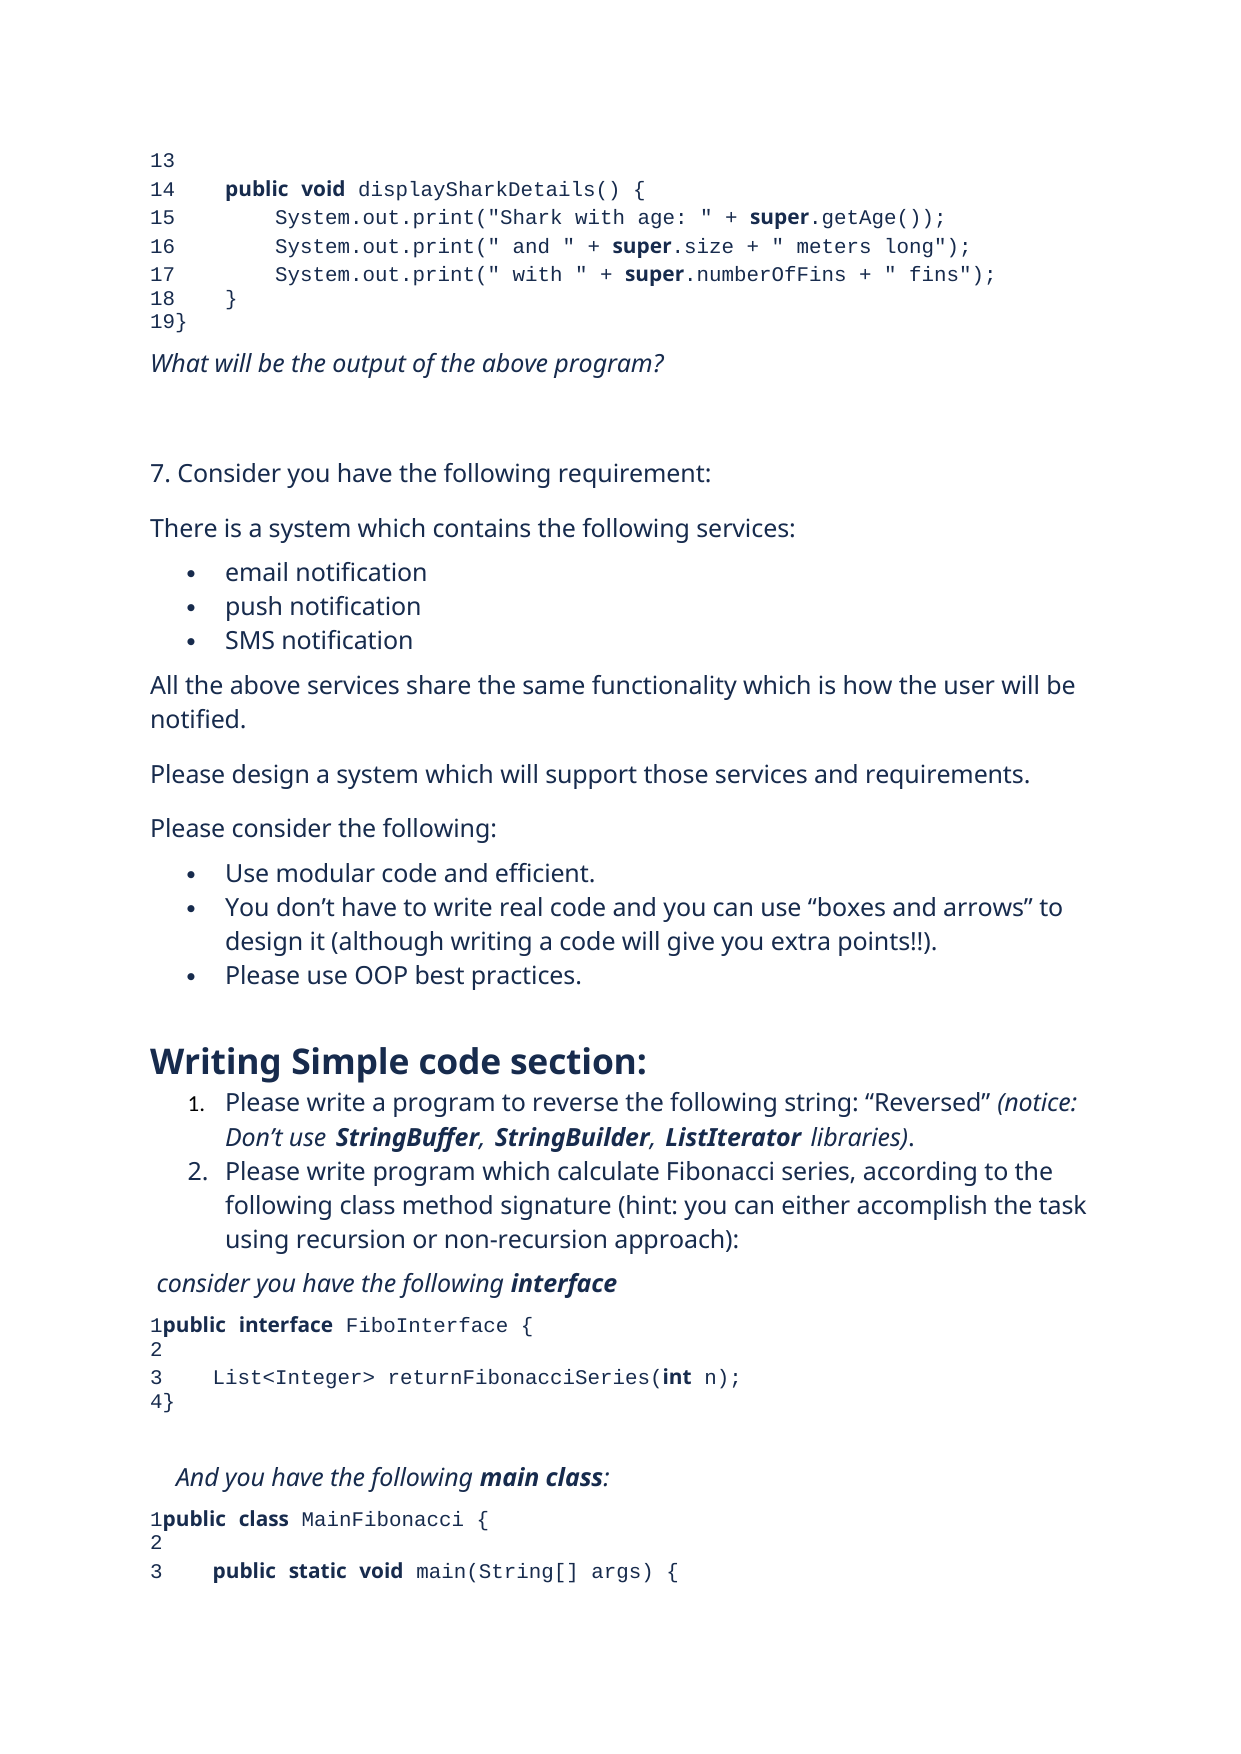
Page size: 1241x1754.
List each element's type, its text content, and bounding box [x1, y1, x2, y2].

text 2 [150, 1532, 1090, 1556]
text 16 System.out.print(" and " + super.size + " meters long"); [150, 231, 1090, 259]
list SMS notification [187, 623, 1090, 657]
text consider you have the following interface [150, 1266, 1090, 1300]
text 17 System.out.print(" with " + super.numberOfFins + " fins"); [150, 259, 1090, 288]
list Please write a program to reverse the following string: “Reversed” (notice: Don’t use StringBuffer, StringBuilder, ListIterator libraries). [187, 1085, 1090, 1153]
list email notification [187, 555, 1090, 589]
text All the above services share the same functionality which is how the user will be notified. [150, 667, 1090, 735]
text 4} [150, 1391, 1090, 1415]
text 7. Consider you have the following requirement: [150, 455, 1090, 489]
text 3 public static void main(String[] args) { [150, 1556, 1090, 1584]
subtitle Writing Simple code section: [150, 1037, 1090, 1085]
text 19} [150, 311, 1090, 335]
text And you have the following main class: [150, 1425, 1090, 1493]
text 15 System.out.print("Shark with age: " + super.getAge()); [150, 202, 1090, 231]
list Please use OOP best practices. [187, 958, 1090, 992]
list Use modular code and efficient. [187, 856, 1090, 890]
text 18 } [150, 288, 1090, 311]
text There is a system which contains the following services: [150, 510, 1090, 544]
text 1public class MainFibonacci { [150, 1504, 1090, 1532]
text Please consider the following: [150, 811, 1090, 845]
list Please write program which calculate Fibonacci series, according to the following class method signature (hint: you can either accomplish the task using recursion or non-recursion approach): [187, 1153, 1090, 1255]
list You don’t have to write real code and you can use “boxes and arrows” to design it (although writing a code will give you extra points!!). [187, 890, 1090, 958]
text Please design a system which will support those services and requirements. [150, 756, 1090, 790]
text 14 public void displaySharkDetails() { [150, 174, 1090, 202]
text 2 [150, 1339, 1090, 1362]
text What will be the output of the above program? [150, 346, 1090, 379]
text 3 List<Integer> returnFibonacciSeries(int n); [150, 1362, 1090, 1391]
list push notification [187, 589, 1090, 623]
text 1public interface FiboInterface { [150, 1310, 1090, 1339]
text 13 [150, 150, 1090, 174]
